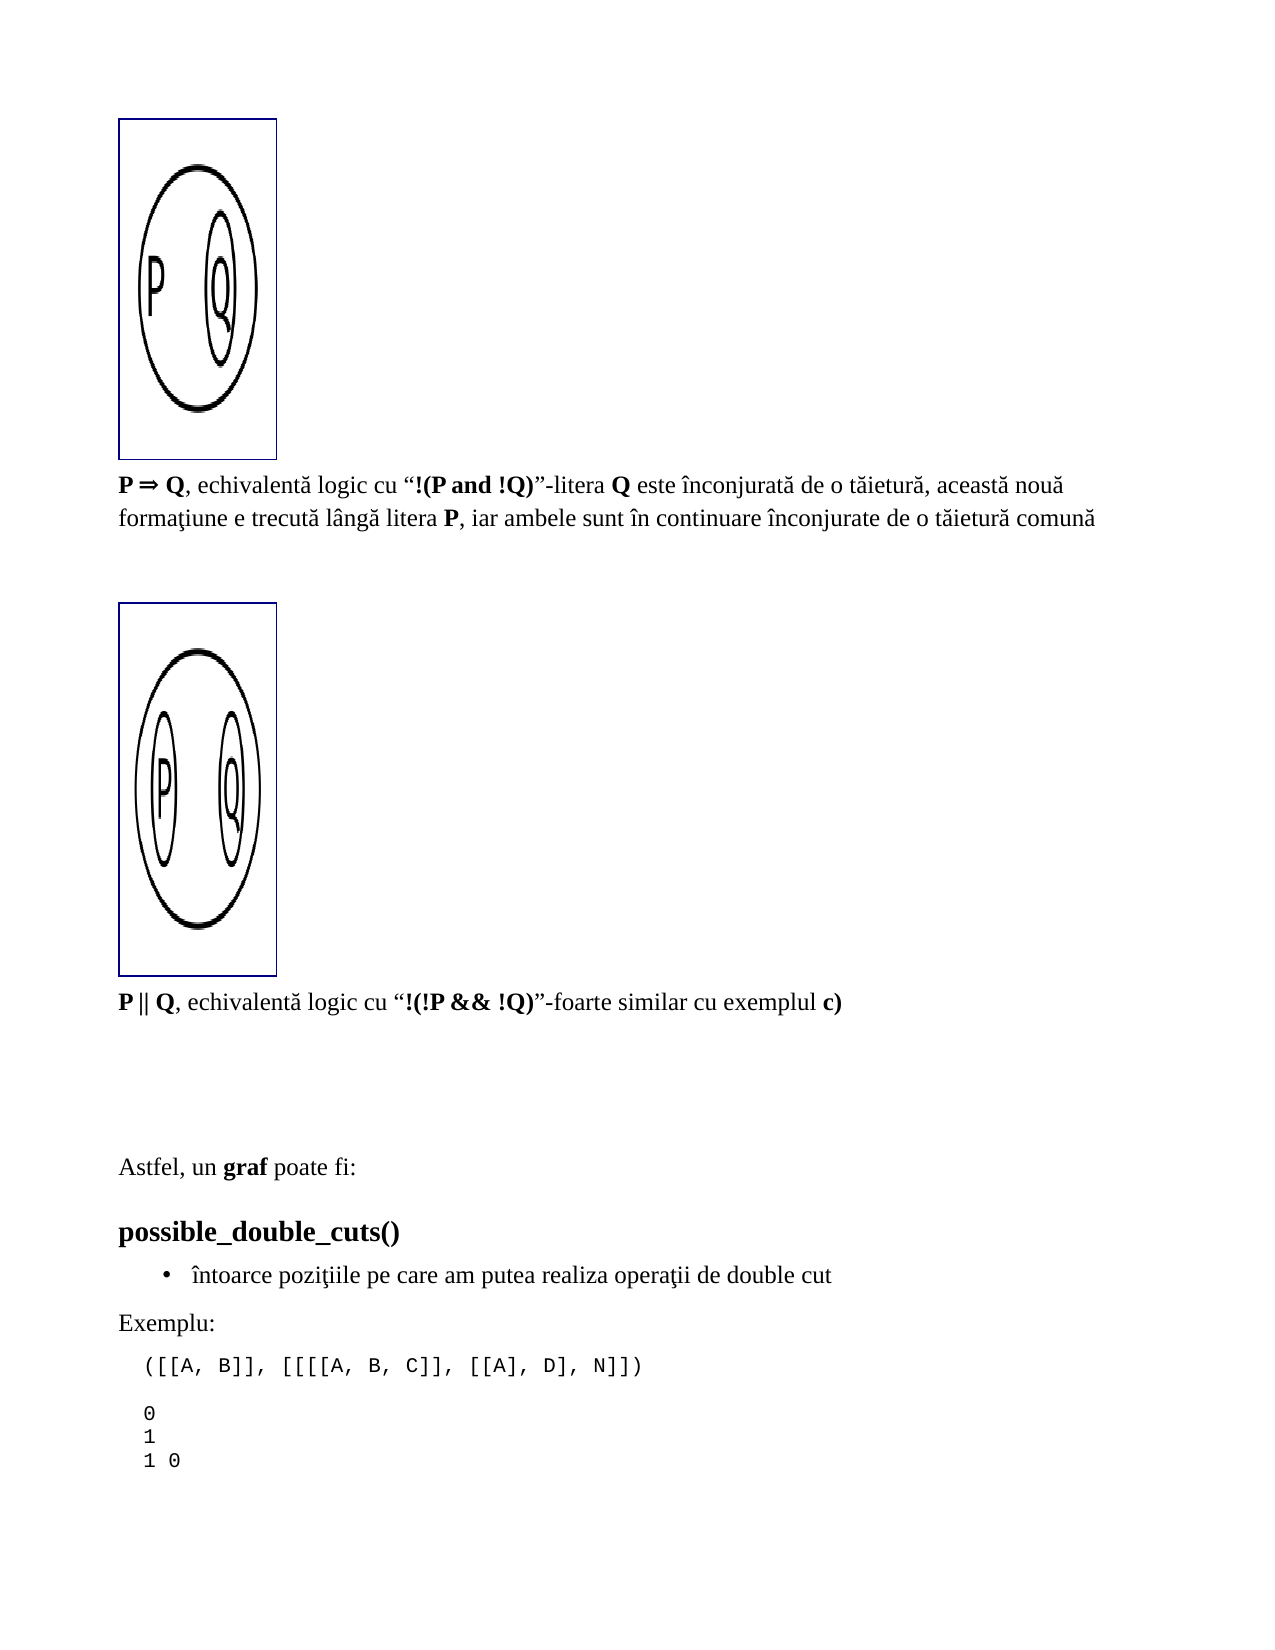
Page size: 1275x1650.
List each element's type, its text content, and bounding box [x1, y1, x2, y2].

text 0 [118, 1403, 1157, 1426]
picture [120, 604, 276, 975]
list întoarce poziţiile pe care am putea realiza operaţii de double cut [162, 1260, 1157, 1289]
text P ⇒ Q, echivalentă logic cu “!(P and !Q)”-litera Q este înconjurată de o tăietură, această nouă formaţiune e trecută lângă litera P, iar ambele sunt în continuare înconjurate de o tăietură comună P || Q, echivalentă logic cu “!(!P && !Q)”-foarte similar cu exemplul c) Astfel, un graf poate fi: [118, 118, 1157, 1181]
text Exemplu: [118, 1308, 1157, 1336]
picture [120, 120, 276, 459]
text 1 0 [118, 1450, 1157, 1473]
text ([[A, B]], [[[[A, B, C]], [[A], D], N]]) [118, 1355, 1157, 1379]
text 1 [118, 1426, 1157, 1450]
subtitle possible_double_cuts() [118, 1214, 1157, 1248]
